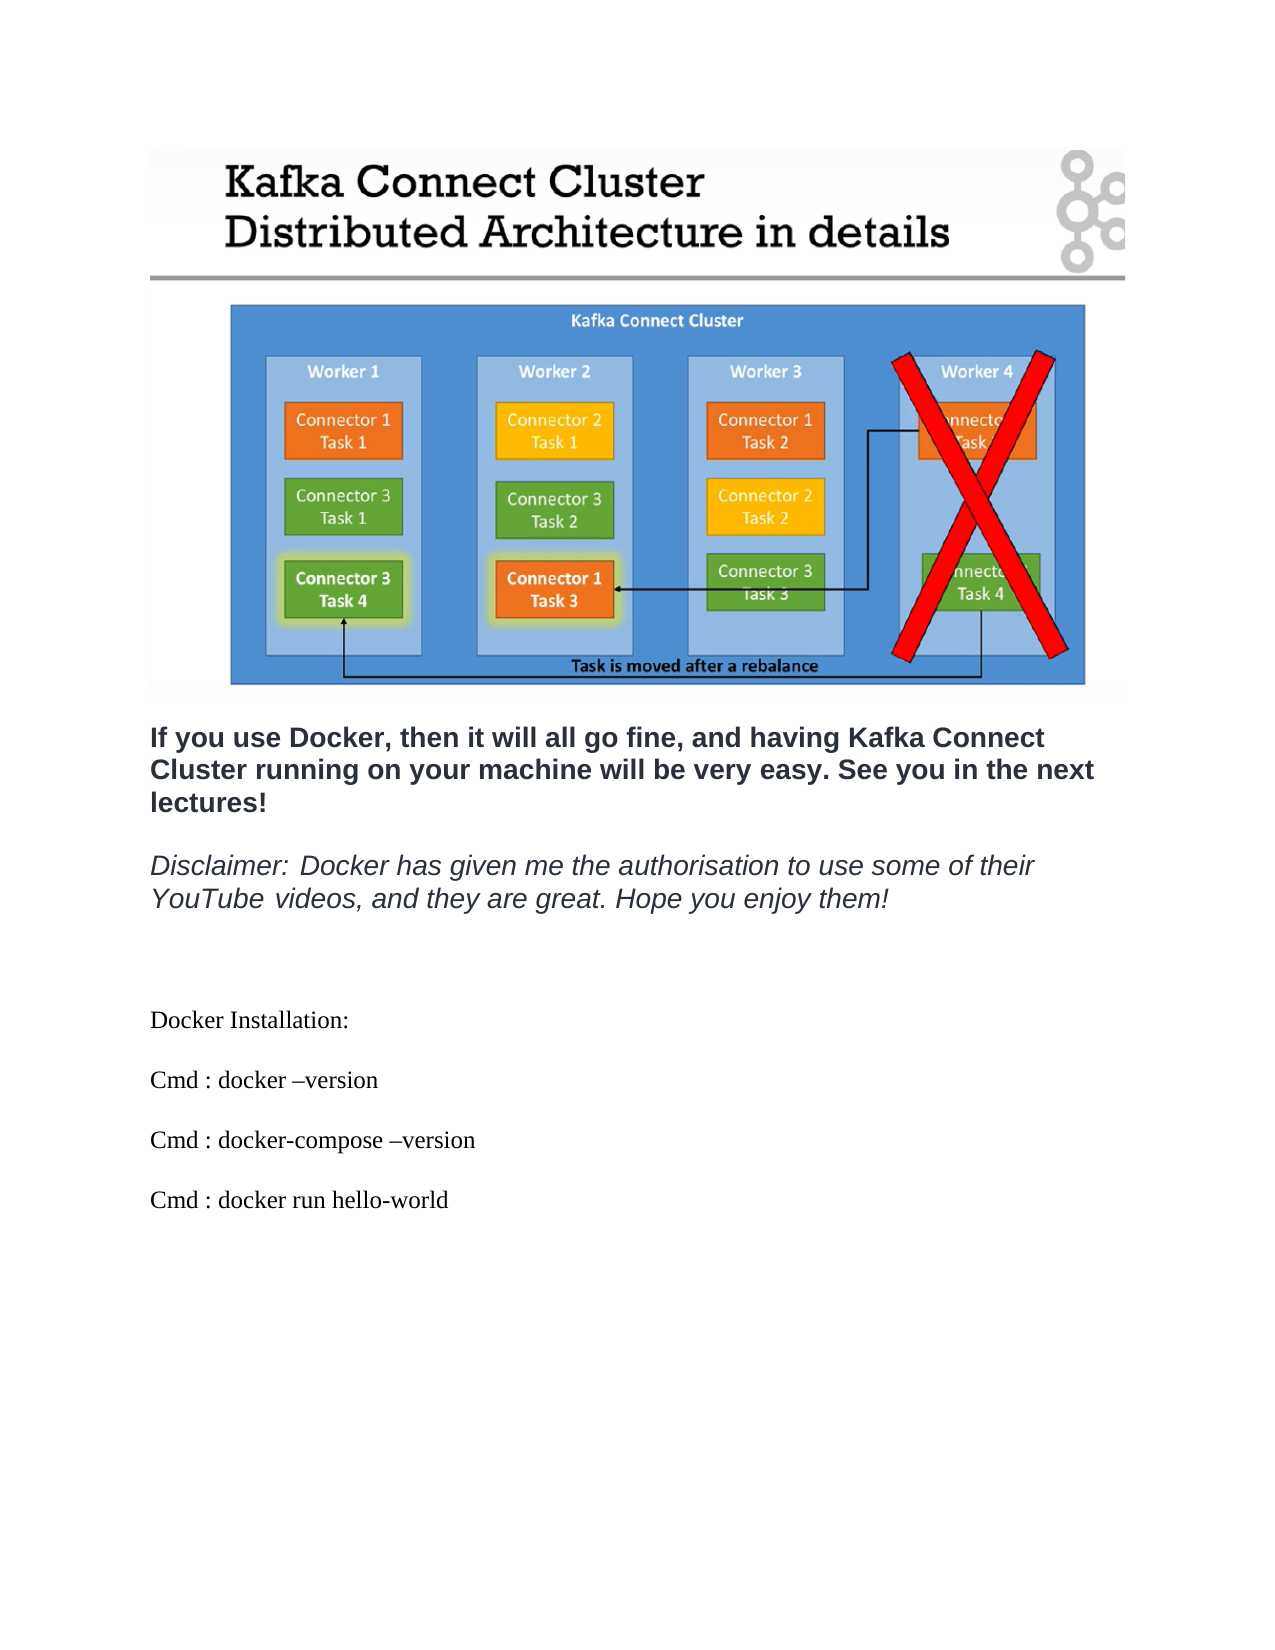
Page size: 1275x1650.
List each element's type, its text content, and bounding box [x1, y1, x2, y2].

text If you use Docker, then it will all go fine, and having Kafka Connect Cluster running on your machine will be very easy. See you in the next lectures! [150, 721, 1125, 818]
text Cmd : docker-compose –version [150, 1125, 1125, 1154]
text Docker Installation: [150, 1005, 1125, 1034]
text Cmd : docker run hello-world [150, 1185, 1125, 1214]
text Disclaimer: Docker has given me the authorisation to use some of their YouTube videos, and they are great. Hope you enjoy them! [150, 849, 1125, 914]
text Cmd : docker –version [150, 1065, 1125, 1094]
